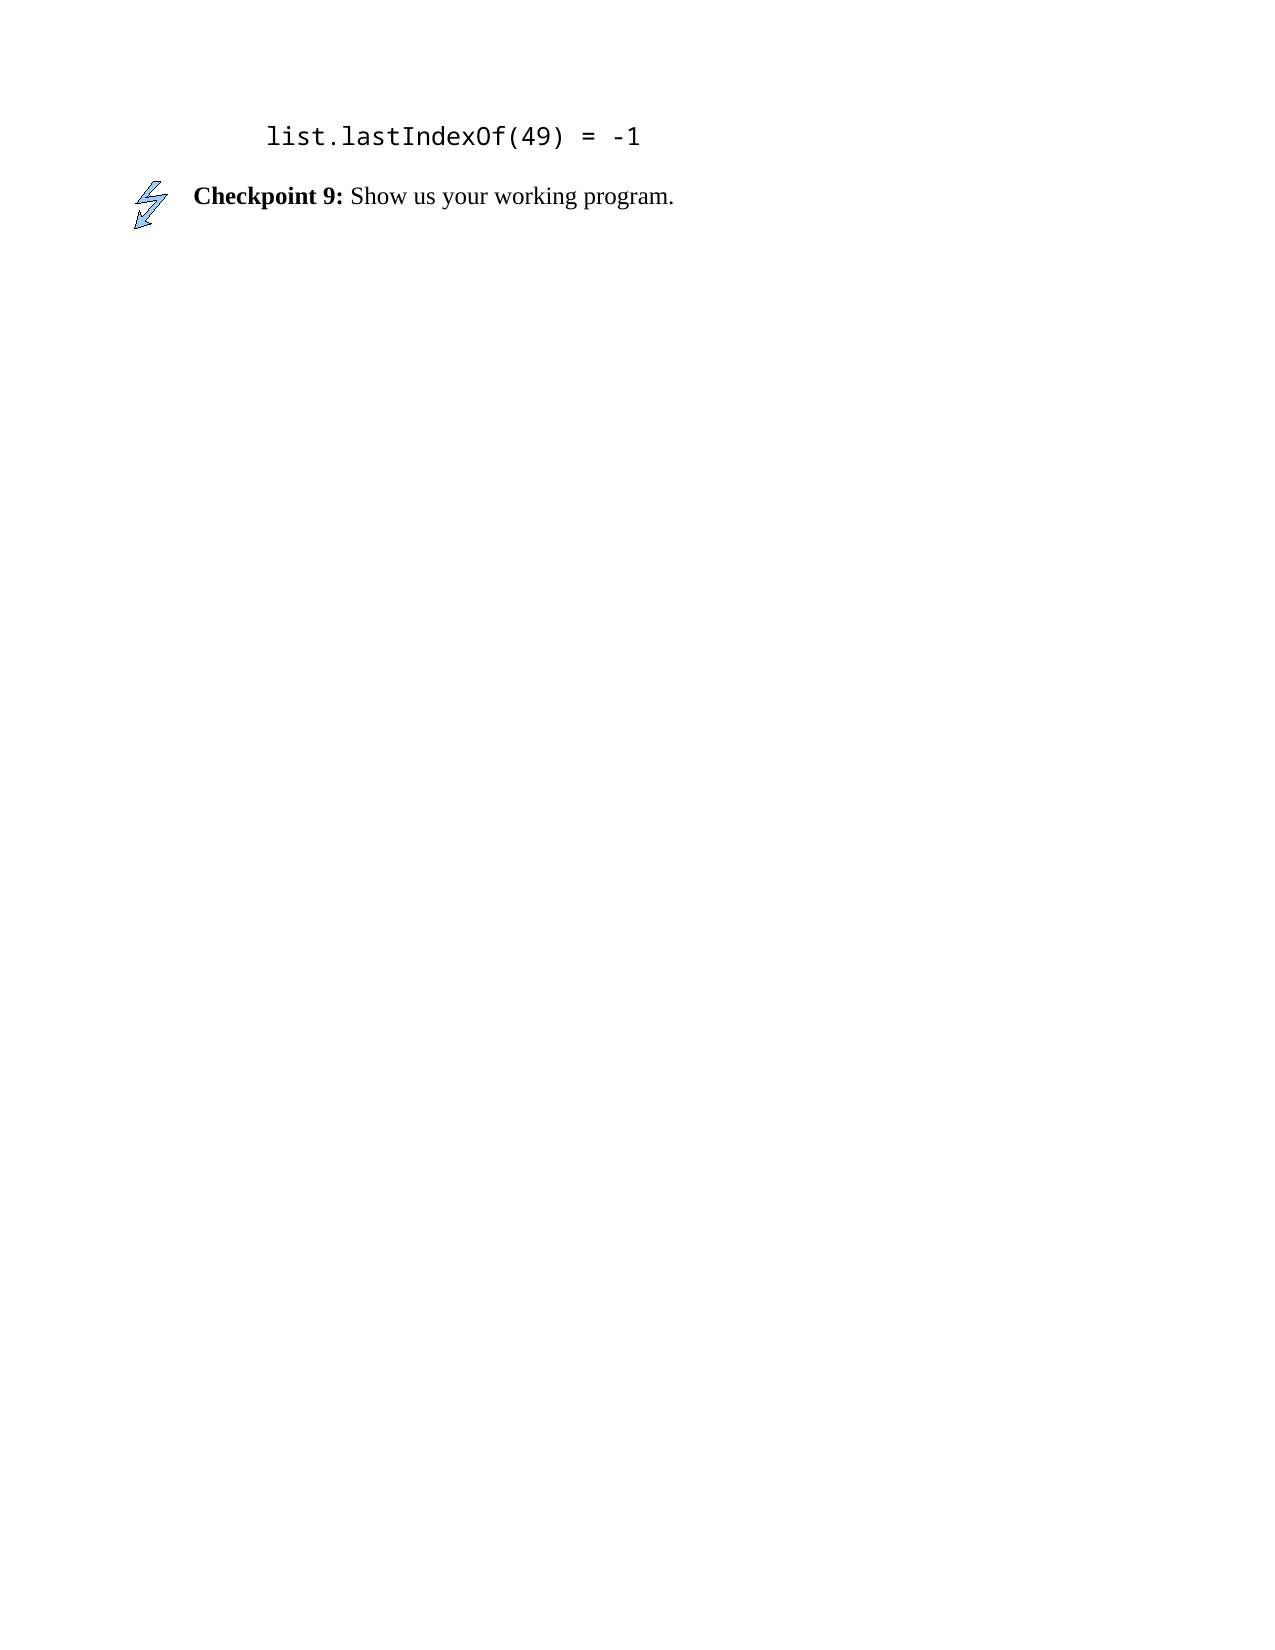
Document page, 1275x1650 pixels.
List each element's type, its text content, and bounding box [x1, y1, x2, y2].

text list.lastIndexOf(49) = -1 [266, 118, 1157, 152]
list Checkpoint 9: Show us your working program. [156, 181, 1157, 210]
